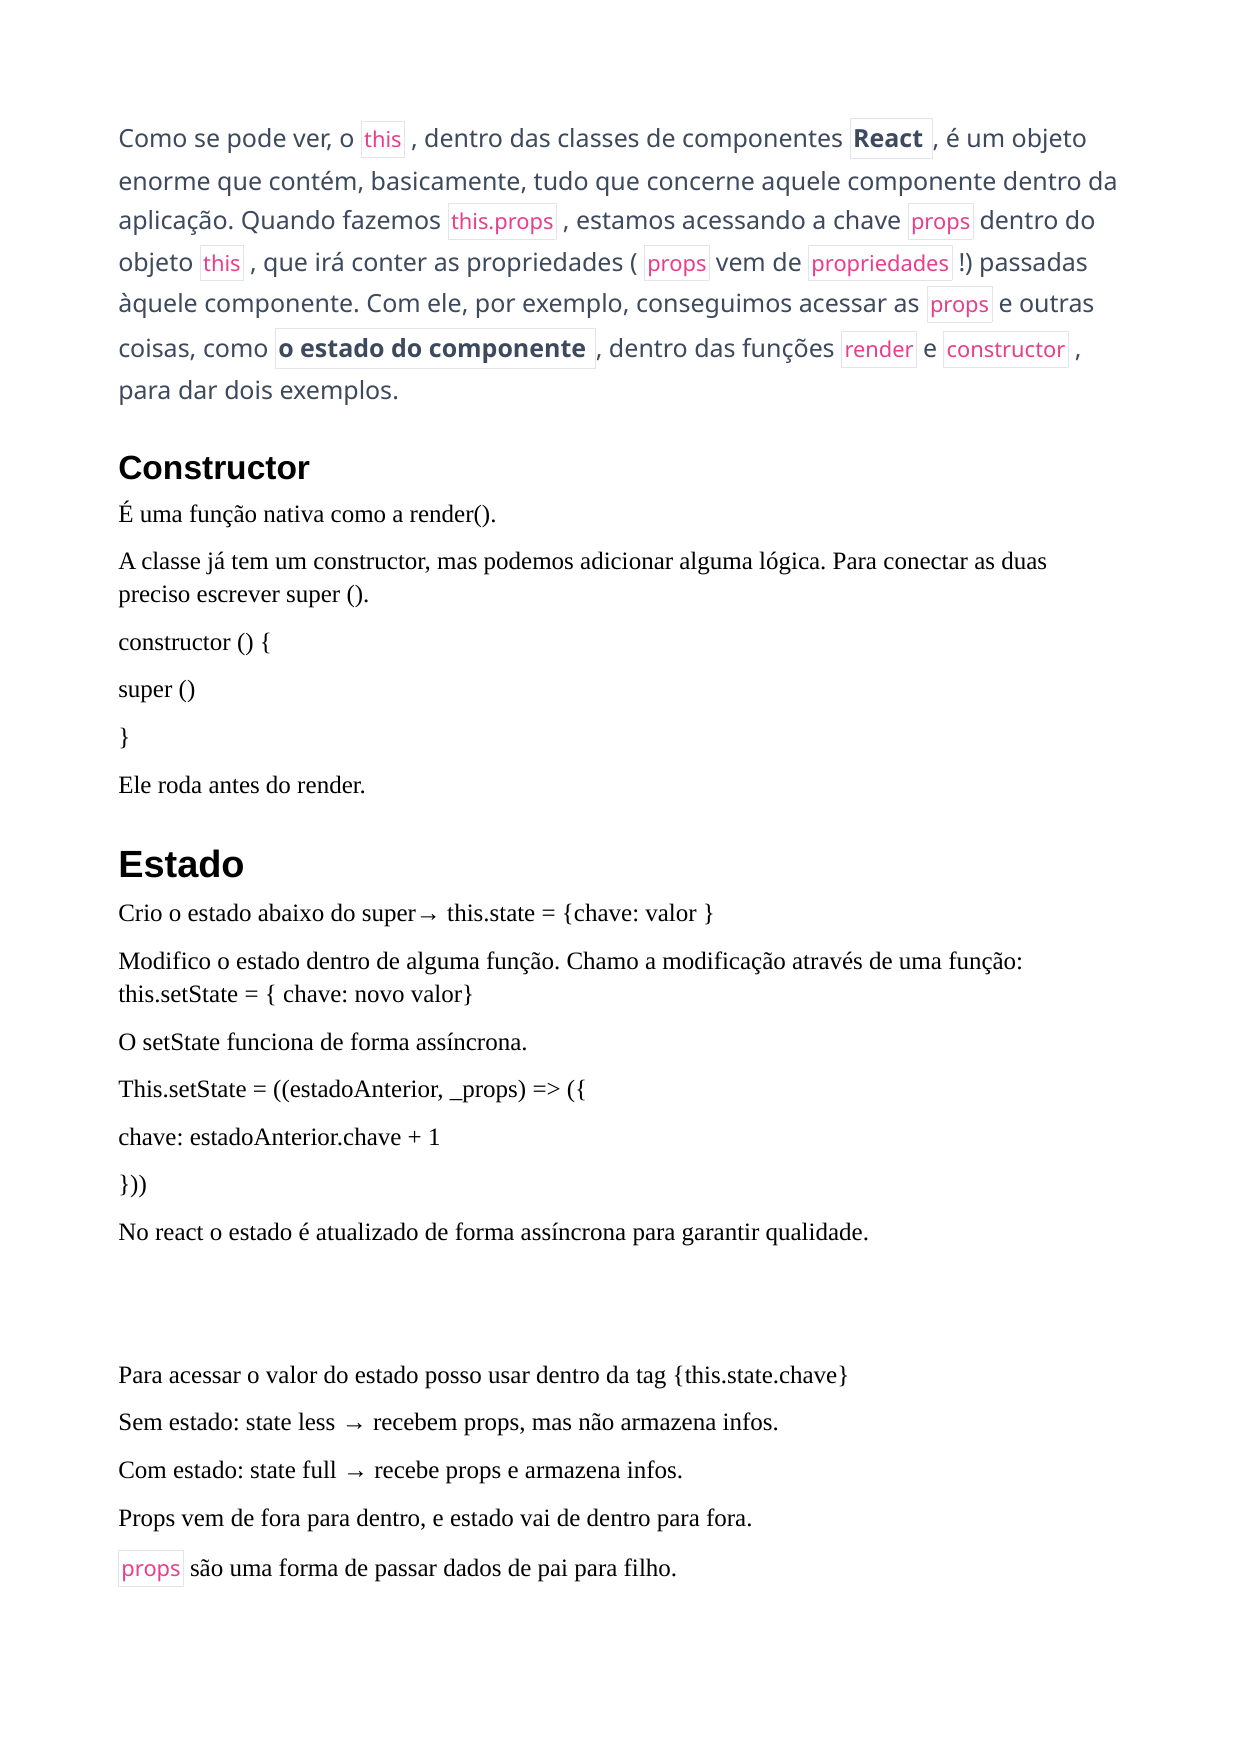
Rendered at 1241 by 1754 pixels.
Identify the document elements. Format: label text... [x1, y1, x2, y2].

text são uma forma de passar dados de pai para filho. [184, 1550, 1122, 1586]
text Modifico o estado dentro de alguma função. Chamo a modificação através de uma função: this.setState = { chave: novo valor} [118, 946, 1122, 1008]
text O setState funciona de forma assíncrona. [118, 1027, 1122, 1055]
text constructor () { [118, 627, 1122, 656]
text Para acessar o valor do estado posso usar dentro da tag {this.state.chave} [118, 1360, 1122, 1389]
text É uma função nativa como a render(). [118, 499, 1122, 527]
text Props vem de fora para dentro, e estado vai de dentro para fora. [118, 1503, 1122, 1531]
subtitle Estado [118, 842, 1122, 886]
subtitle Constructor [118, 447, 1122, 486]
text No react o estado é atualizado de forma assíncrona para garantir qualidade. [118, 1217, 1122, 1246]
text Sem estado: state less → recebem props, mas não armazena infos. [118, 1407, 1122, 1436]
text Crio o estado abaixo do super→ this.state = {chave: valor } [118, 898, 1122, 927]
text chave: estadoAnterior.chave + 1 [118, 1122, 1122, 1151]
text props [119, 1551, 183, 1586]
text Como se pode ver, o this , dentro das classes de componentes React , é um objeto enorme que contém, basicamente, tudo que concerne aquele componente dentro da aplicação. Quando fazemos this.props , estamos acessando a chave props dentro do objeto this , que irá conter as propriedades ( props vem de propriedades !) passadas àquele componente. Com ele, por exemplo, conseguimos acessar as props e outras coisas, como o estado do componente , dentro das funções render e constructor , para dar dois exemplos. [118, 118, 1122, 407]
text } [118, 722, 1122, 751]
text Com estado: state full → recebe props e armazena infos. [118, 1455, 1122, 1484]
text super () [118, 674, 1122, 703]
text A classe já tem um constructor, mas podemos adicionar alguma lógica. Para conectar as duas preciso escrever super (). [118, 546, 1122, 608]
text This.setState = ((estadoAnterior, _props) => ({ [118, 1074, 1122, 1103]
text })) [118, 1169, 1122, 1198]
text Ele roda antes do render. [118, 770, 1122, 798]
